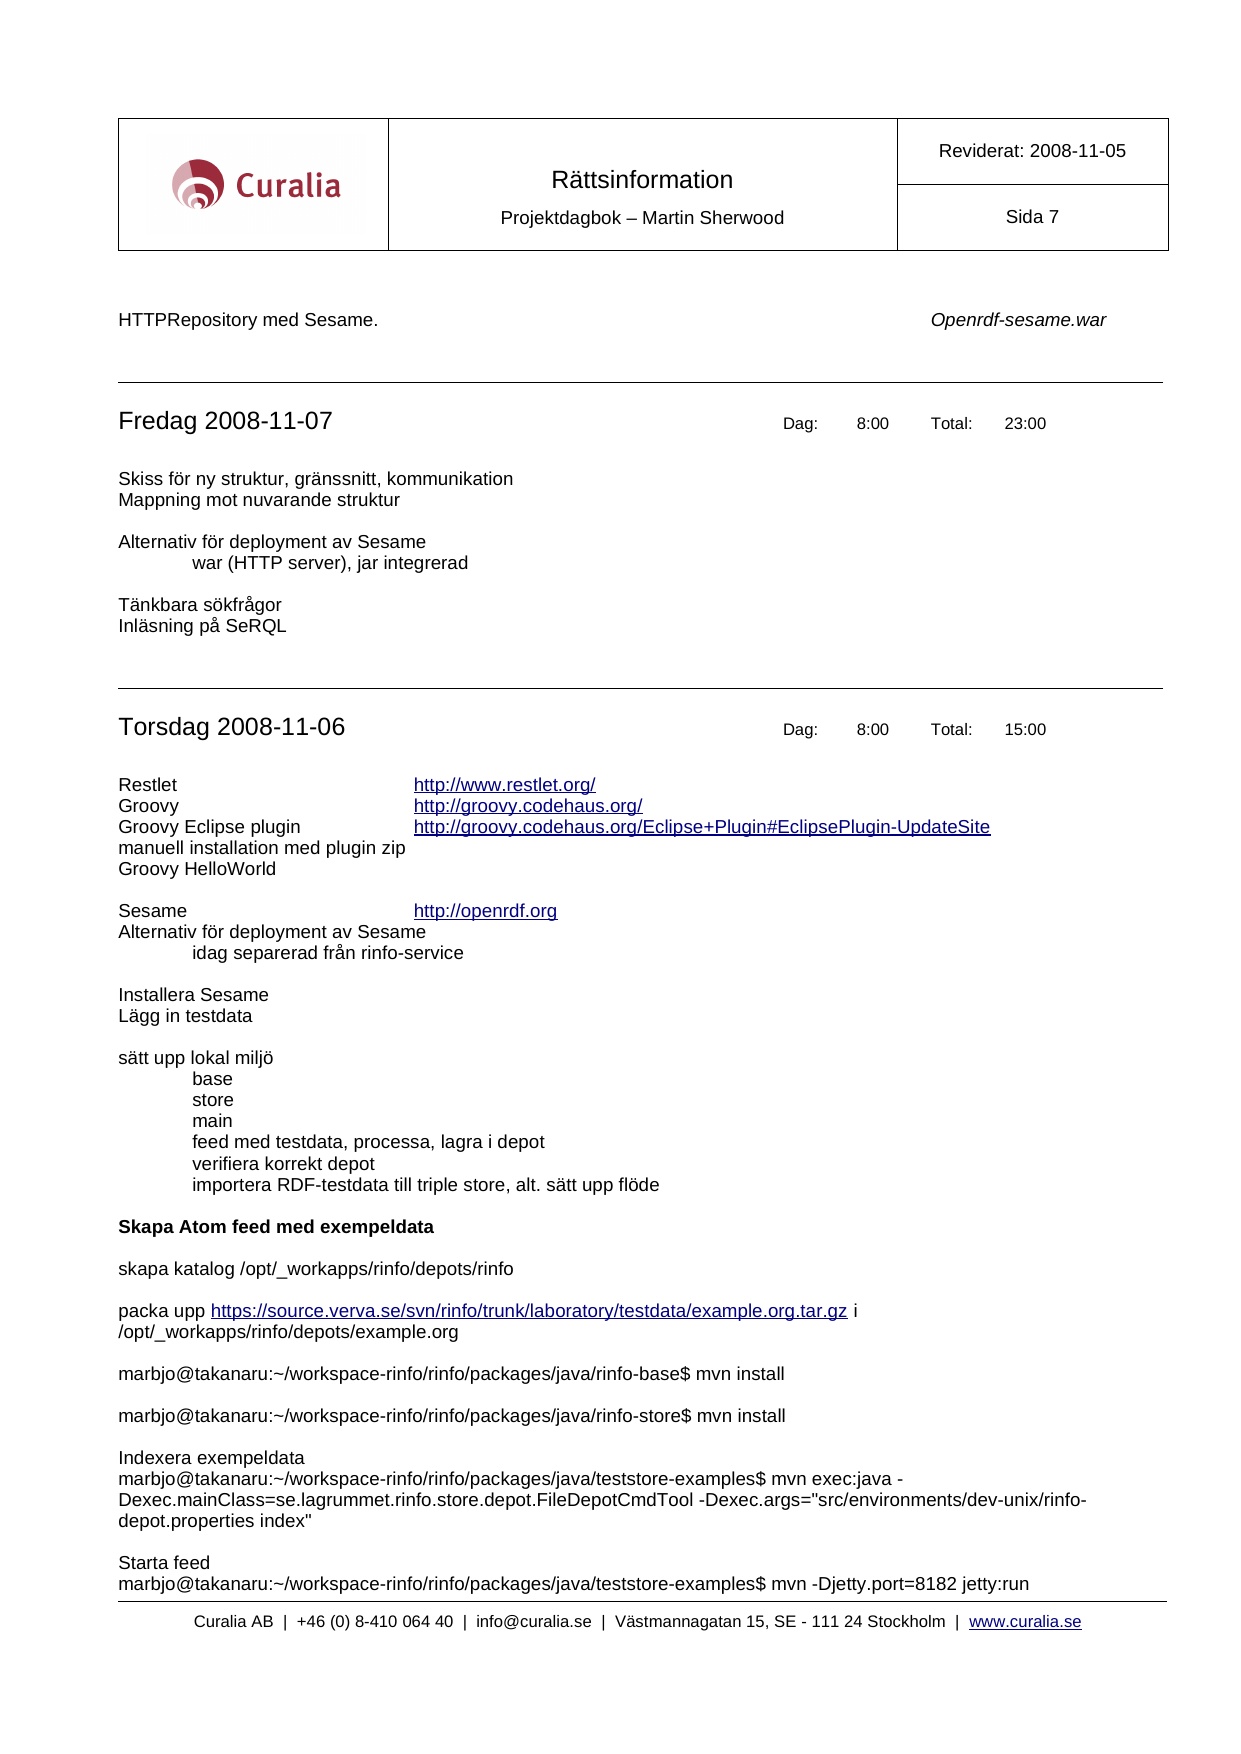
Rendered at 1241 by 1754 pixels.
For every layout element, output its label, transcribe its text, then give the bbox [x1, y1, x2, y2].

text skapa katalog /opt/_workapps/rinfo/depots/rinfo [118, 1258, 1163, 1279]
text HTTPRepository med Sesame. Openrdf-sesame.war [118, 310, 1163, 331]
text Restlet http://www.restlet.org/ [118, 774, 1163, 795]
text Mappning mot nuvarande struktur [118, 489, 1163, 510]
text Indexera exempeldata [118, 1447, 1163, 1468]
subtitle Torsdag 2008-11-06 Dag: 8:00 Total: 15:00 [118, 713, 1163, 741]
text main [118, 1111, 1163, 1132]
text Skapa Atom feed med exempeldata [118, 1216, 1163, 1237]
text Sesame http://openrdf.org [118, 900, 1163, 921]
text Lägg in testdata [118, 1006, 1163, 1027]
text Inläsning på SeRQL [118, 616, 1163, 637]
text manuell installation med plugin zip [118, 837, 1163, 858]
text importera RDF-testdata till triple store, alt. sätt upp flöde [118, 1174, 1163, 1195]
text war (HTTP server), jar integrerad [118, 552, 1163, 573]
text Installera Sesame [118, 984, 1163, 1006]
text Alternativ för deployment av Sesame [118, 531, 1163, 552]
text Starta feed [118, 1553, 1163, 1574]
text Alternativ för deployment av Sesame [118, 921, 1163, 942]
text base [118, 1069, 1163, 1090]
text Skiss för ny struktur, gränssnitt, kommunikation [118, 468, 1163, 489]
text Groovy HelloWorld [118, 858, 1163, 879]
text marbjo@takanaru:~/workspace-rinfo/rinfo/packages/java/teststore-examples$ mvn -Djetty.port=8182 jetty:run [118, 1574, 1163, 1595]
text sätt upp lokal miljö [118, 1048, 1163, 1069]
text Groovy http://groovy.codehaus.org/ [118, 795, 1163, 816]
subtitle Fredag 2008-11-07 Dag: 8:00 Total: 23:00 [118, 407, 1163, 435]
picture [146, 134, 367, 235]
text feed med testdata, processa, lagra i depot [118, 1132, 1163, 1153]
text packa upp https://source.verva.se/svn/rinfo/trunk/laboratory/testdata/example.org.tar.gz i /opt/_workapps/rinfo/depots/example.org [118, 1300, 1163, 1342]
text store [118, 1090, 1163, 1111]
text idag separerad från rinfo-service [118, 942, 1163, 963]
text marbjo@takanaru:~/workspace-rinfo/rinfo/packages/java/rinfo-store$ mvn install [118, 1405, 1163, 1426]
text Tänkbara sökfrågor [118, 594, 1163, 616]
text verifiera korrekt depot [118, 1153, 1163, 1174]
text marbjo@takanaru:~/workspace-rinfo/rinfo/packages/java/teststore-examples$ mvn exec:java -Dexec.mainClass=se.lagrummet.rinfo.store.depot.FileDepotCmdTool -Dexec.args="src/environments/dev-unix/rinfo-depot.properties index" [118, 1468, 1163, 1532]
text Groovy Eclipse plugin http://groovy.codehaus.org/Eclipse+Plugin#EclipsePlugin-UpdateSite [118, 816, 1163, 837]
text marbjo@takanaru:~/workspace-rinfo/rinfo/packages/java/rinfo-base$ mvn install [118, 1363, 1163, 1384]
